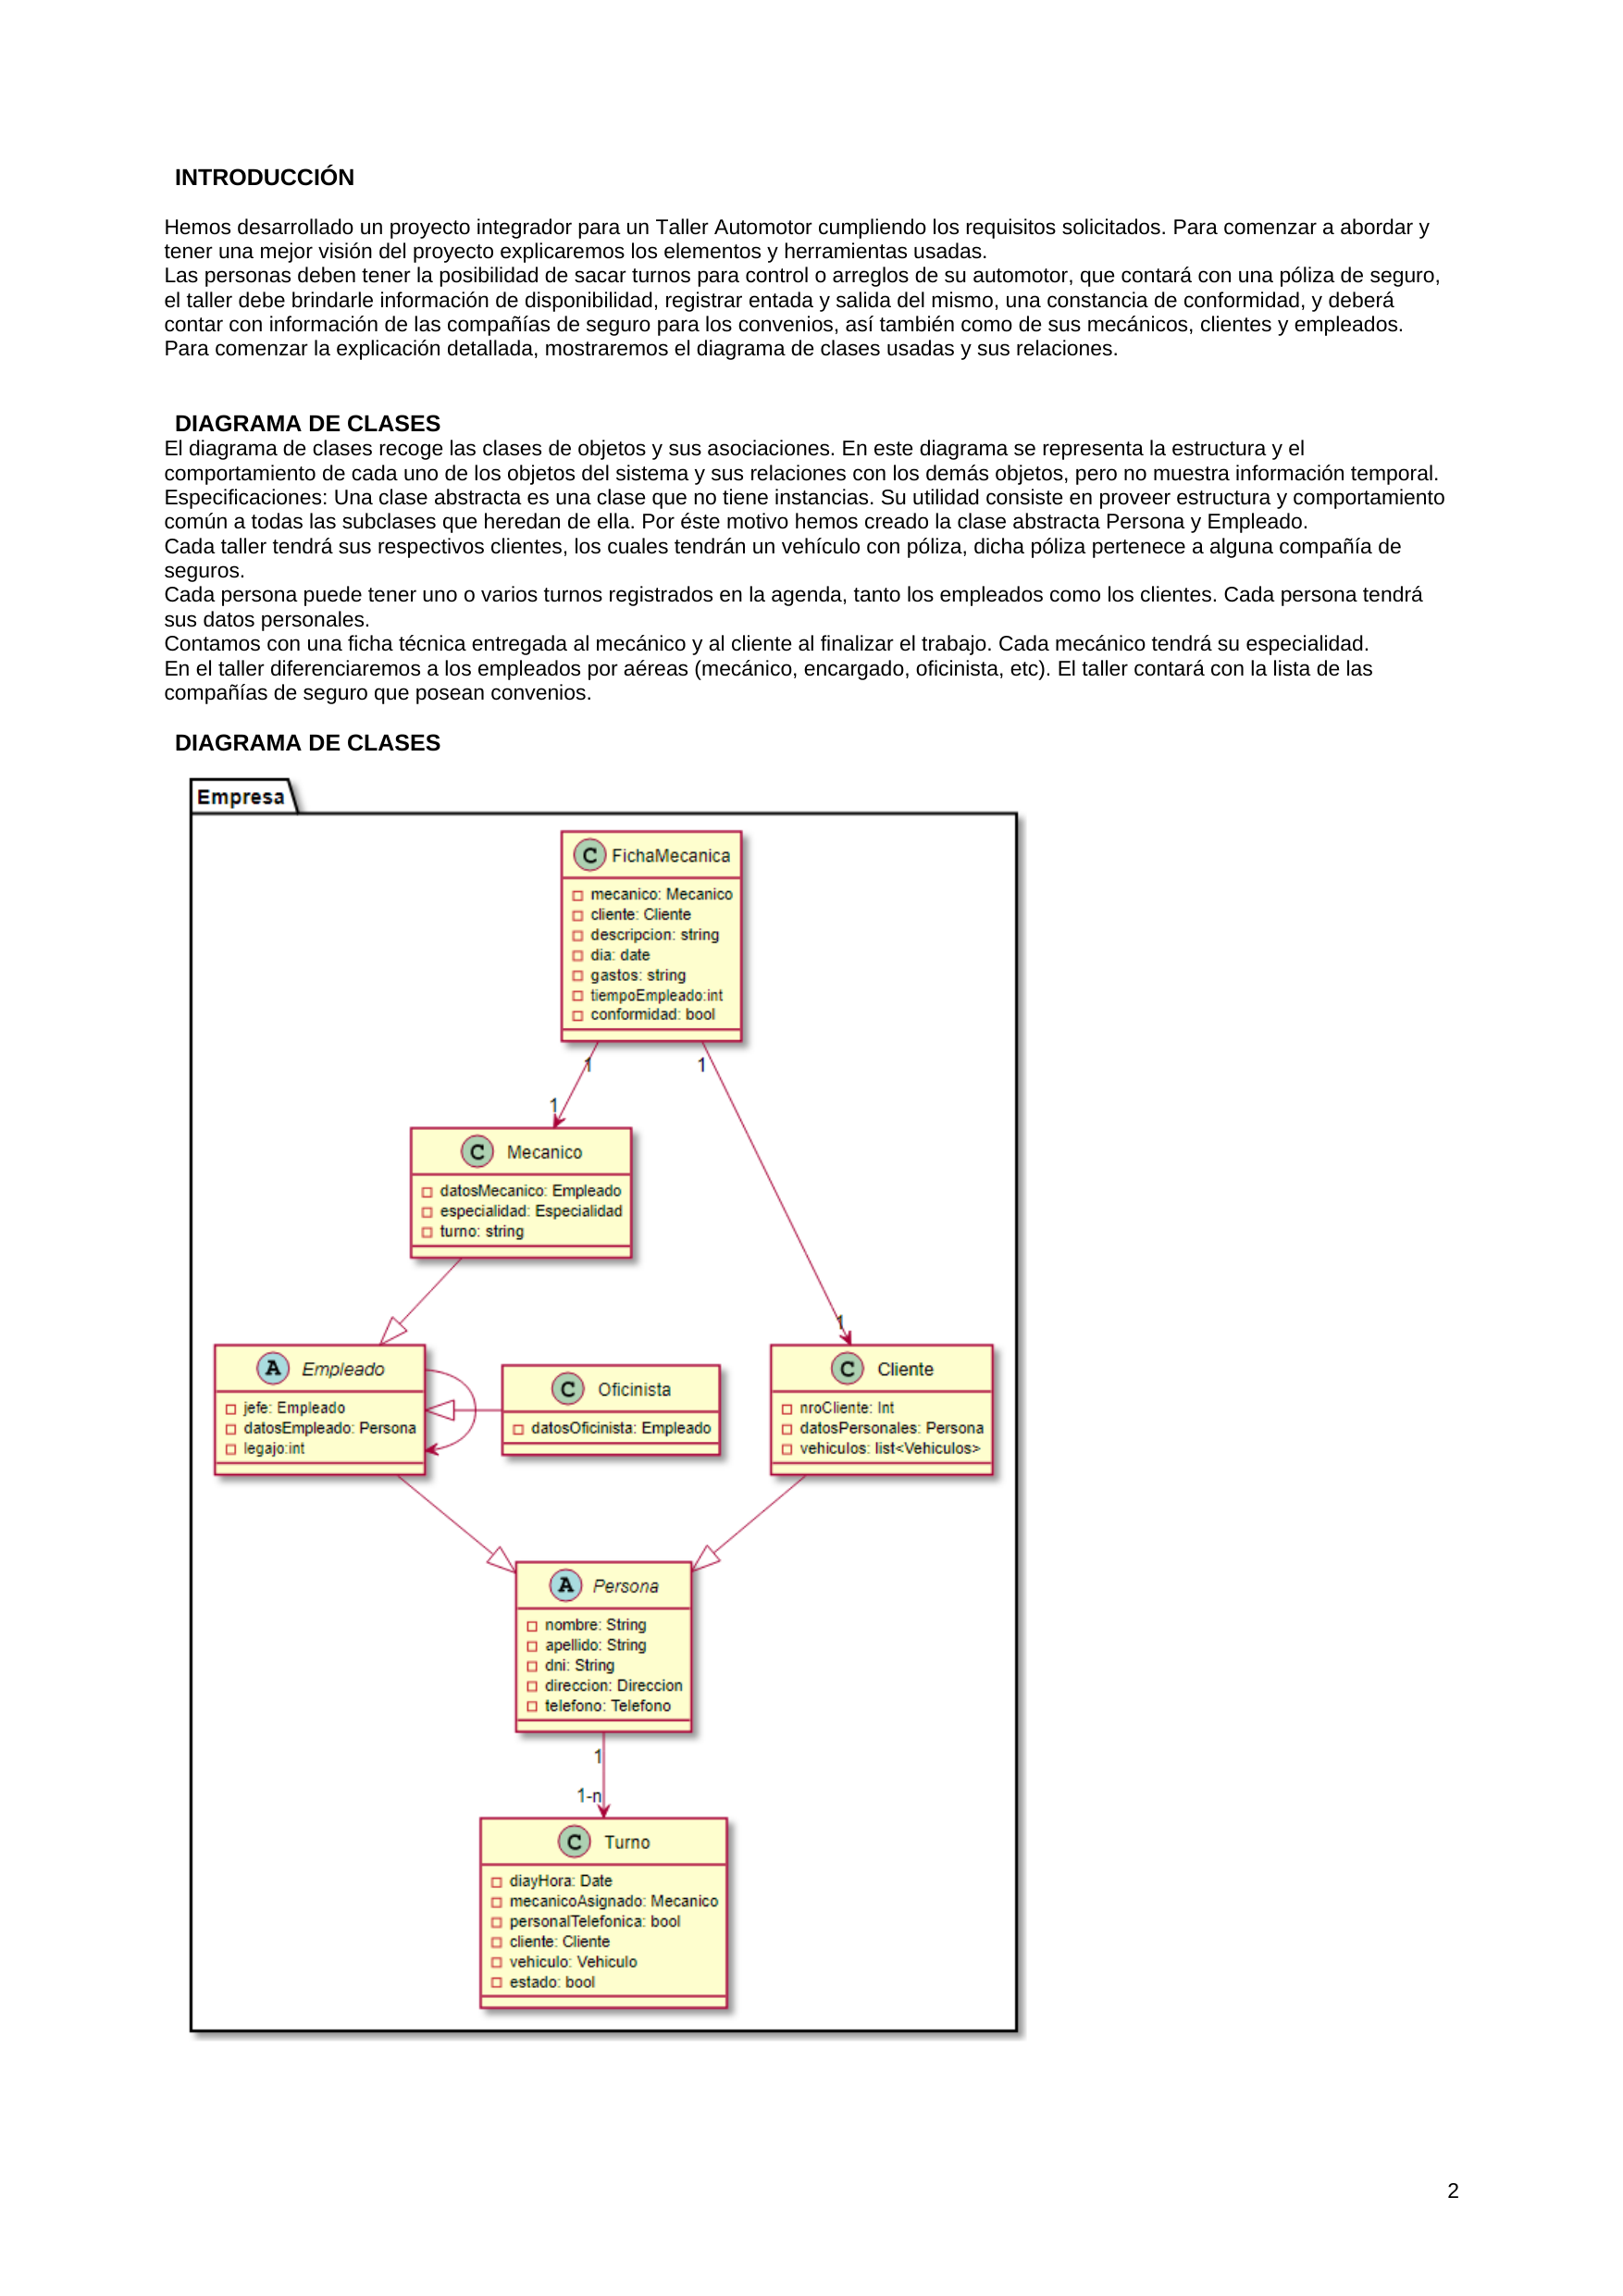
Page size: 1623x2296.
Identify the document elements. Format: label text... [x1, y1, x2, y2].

picture [164, 755, 1053, 2057]
text El diagrama de clases recoge las clases de objetos y sus asociaciones. En este diagrama se representa la estructura y el comportamiento de cada uno de los objetos del sistema y sus relaciones con los demás objetos, pero no muestra información temporal. [164, 436, 1459, 485]
text Especificaciones: Una clase abstracta es una clase que no tiene instancias. Su utilidad consiste en proveer estructura y comportamiento común a todas las subclases que heredan de ella. Por éste motivo hemos creado la clase abstracta Persona y Empleado. [164, 485, 1459, 534]
subtitle DIAGRAMA DE CLASES [175, 409, 1459, 436]
text Para comenzar la explicación detallada, mostraremos el diagrama de clases usadas y sus relaciones. [164, 336, 1459, 361]
text Cada taller tendrá sus respectivos clientes, los cuales tendrán un vehículo con póliza, dicha póliza pertenece a alguna compañía de seguros. [164, 534, 1459, 582]
subtitle DIAGRAMA DE CLASES [175, 729, 1459, 755]
text Hemos desarrollado un proyecto integrador para un Taller Automotor cumpliendo los requisitos solicitados. Para comenzar a abordar y tener una mejor visión del proyecto explicaremos los elementos y herramientas usadas. [164, 215, 1459, 263]
subtitle INTRODUCCIÓN [175, 163, 1459, 190]
text Cada persona puede tener uno o varios turnos registrados en la agenda, tanto los empleados como los clientes. Cada persona tendrá sus datos personales. [164, 582, 1459, 631]
text En el taller diferenciaremos a los empleados por aéreas (mecánico, encargado, oficinista, etc). El taller contará con la lista de las compañías de seguro que posean convenios. [164, 655, 1459, 704]
text Contamos con una ficha técnica entregada al mecánico y al cliente al finalizar el trabajo. Cada mecánico tendrá su especialidad. [164, 631, 1459, 655]
text Las personas deben tener la posibilidad de sacar turnos para control o arreglos de su automotor, que contará con una póliza de seguro, el taller debe brindarle información de disponibilidad, registrar entada y salida del mismo, una constancia de conformidad, y deberá contar con información de las compañías de seguro para los convenios, así también como de sus mecánicos, clientes y empleados. [164, 263, 1459, 336]
